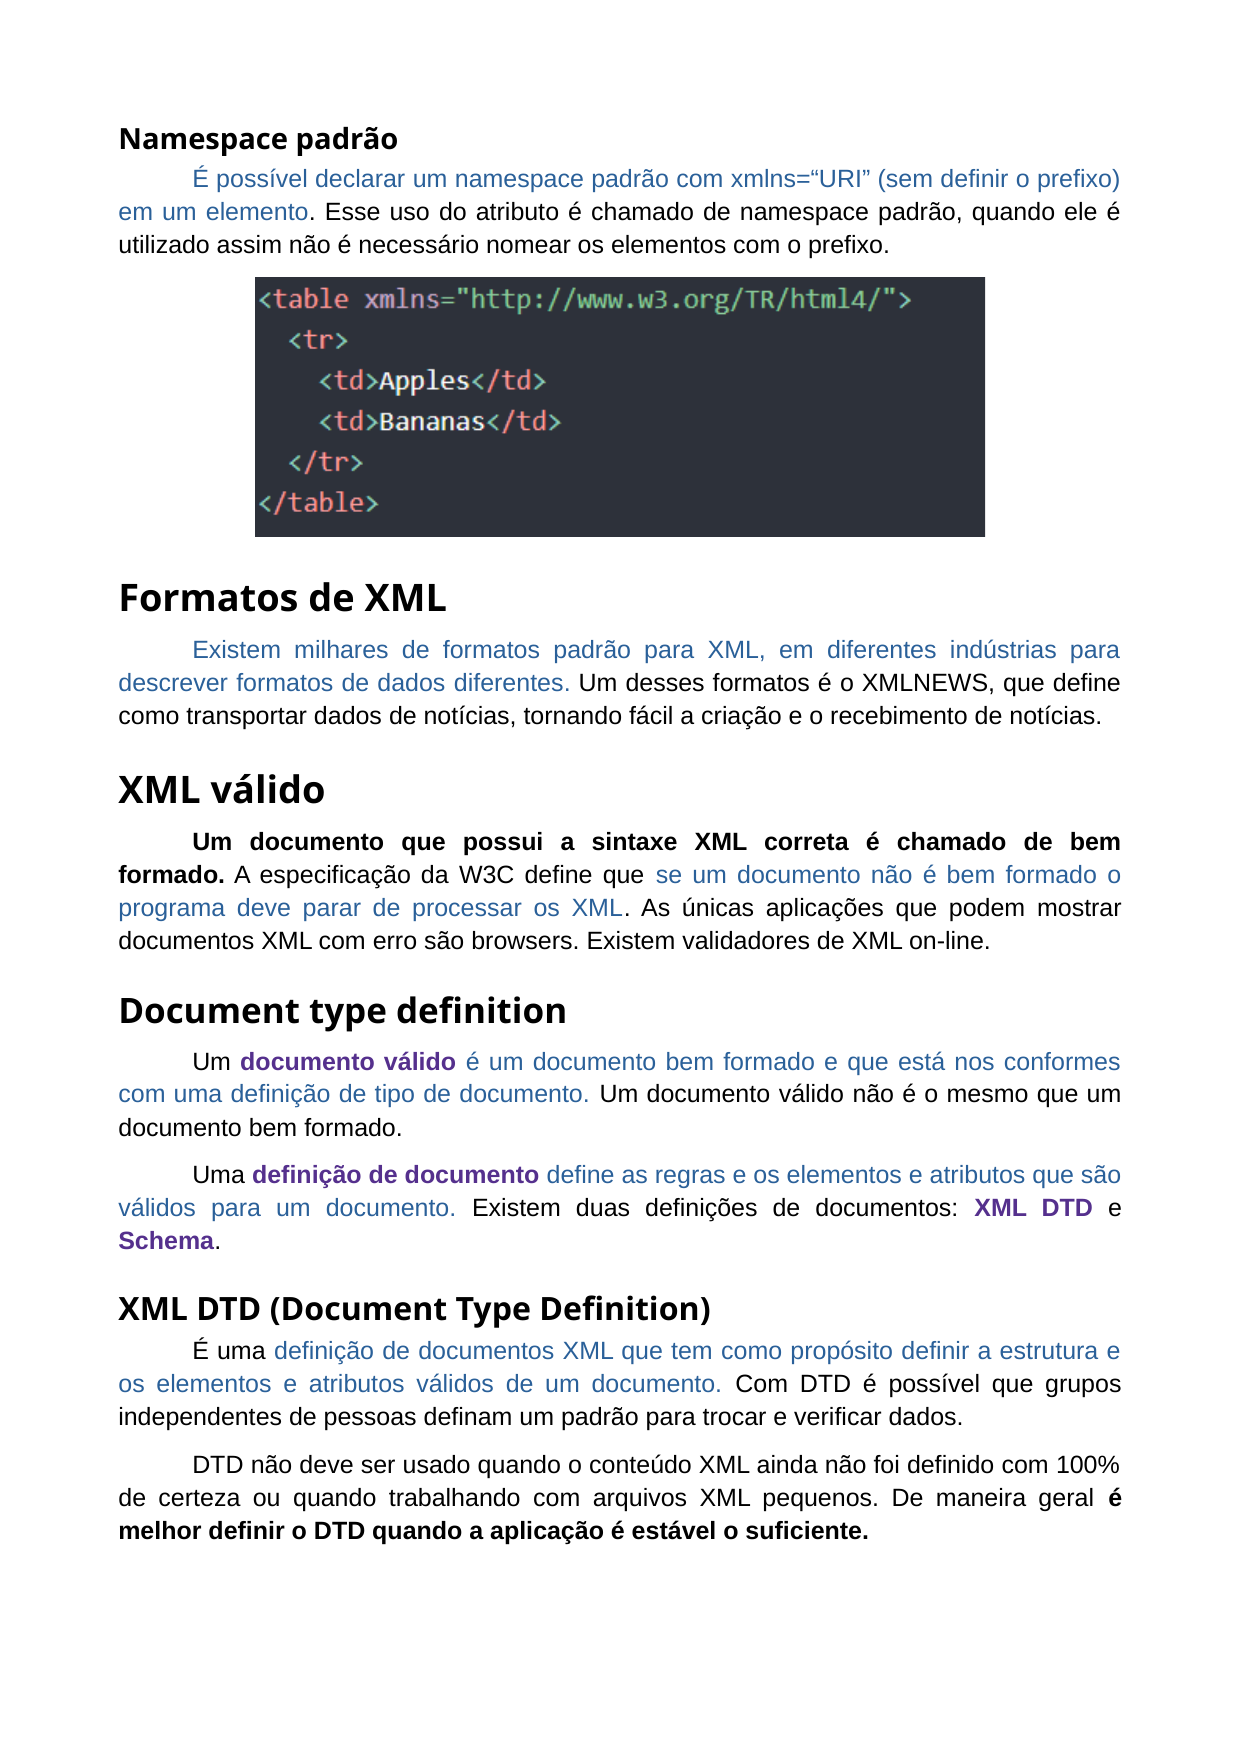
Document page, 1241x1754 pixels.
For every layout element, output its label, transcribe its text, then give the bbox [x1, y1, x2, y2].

text Existem milhares de formatos padrão para XML, em diferentes indústrias para descrever formatos de dados diferentes. Um desses formatos é o XMLNEWS, que define como transportar dados de notícias, tornando fácil a criação e o recebimento de notícias. [118, 635, 1122, 729]
subtitle XML válido [118, 763, 1122, 814]
text Uma definição de documento define as regras e os elementos e atributos que são válidos para um documento. Existem duas definições de documentos: XML DTD e Schema. [118, 1160, 1122, 1255]
subtitle XML DTD (Document Type Definition) [118, 1286, 1122, 1330]
subtitle Formatos de XML [118, 571, 1122, 622]
picture [255, 277, 986, 537]
text Um documento válido é um documento bem formado e que está nos conformes com uma definição de tipo de documento. Um documento válido não é o mesmo que um documento bem formado. [118, 1046, 1122, 1141]
subtitle Document type definition [118, 986, 1122, 1034]
text Um documento que possui a sintaxe XML correta é chamado de bem formado. A especificação da W3C define que se um documento não é bem formado o programa deve parar de processar os XML. As únicas aplicações que podem mostrar documentos XML com erro são browsers. Existem validadores de XML on-line. [118, 827, 1122, 955]
subtitle Namespace padrão [118, 118, 1122, 158]
text É uma definição de documentos XML que tem como propósito definir a estrutura e os elementos e atributos válidos de um documento. Com DTD é possível que grupos independentes de pessoas definam um padrão para trocar e verificar dados. [118, 1336, 1122, 1431]
text DTD não deve ser usado quando o conteúdo XML ainda não foi definido com 100% de certeza ou quando trabalhando com arquivos XML pequenos. De maneira geral é melhor definir o DTD quando a aplicação é estável o suficiente. [118, 1450, 1122, 1545]
text É possível declarar um namespace padrão com xmlns=“URI” (sem definir o prefixo) em um elemento. Esse uso do atributo é chamado de namespace padrão, quando ele é utilizado assim não é necessário nomear os elementos com o prefixo. [118, 164, 1122, 259]
